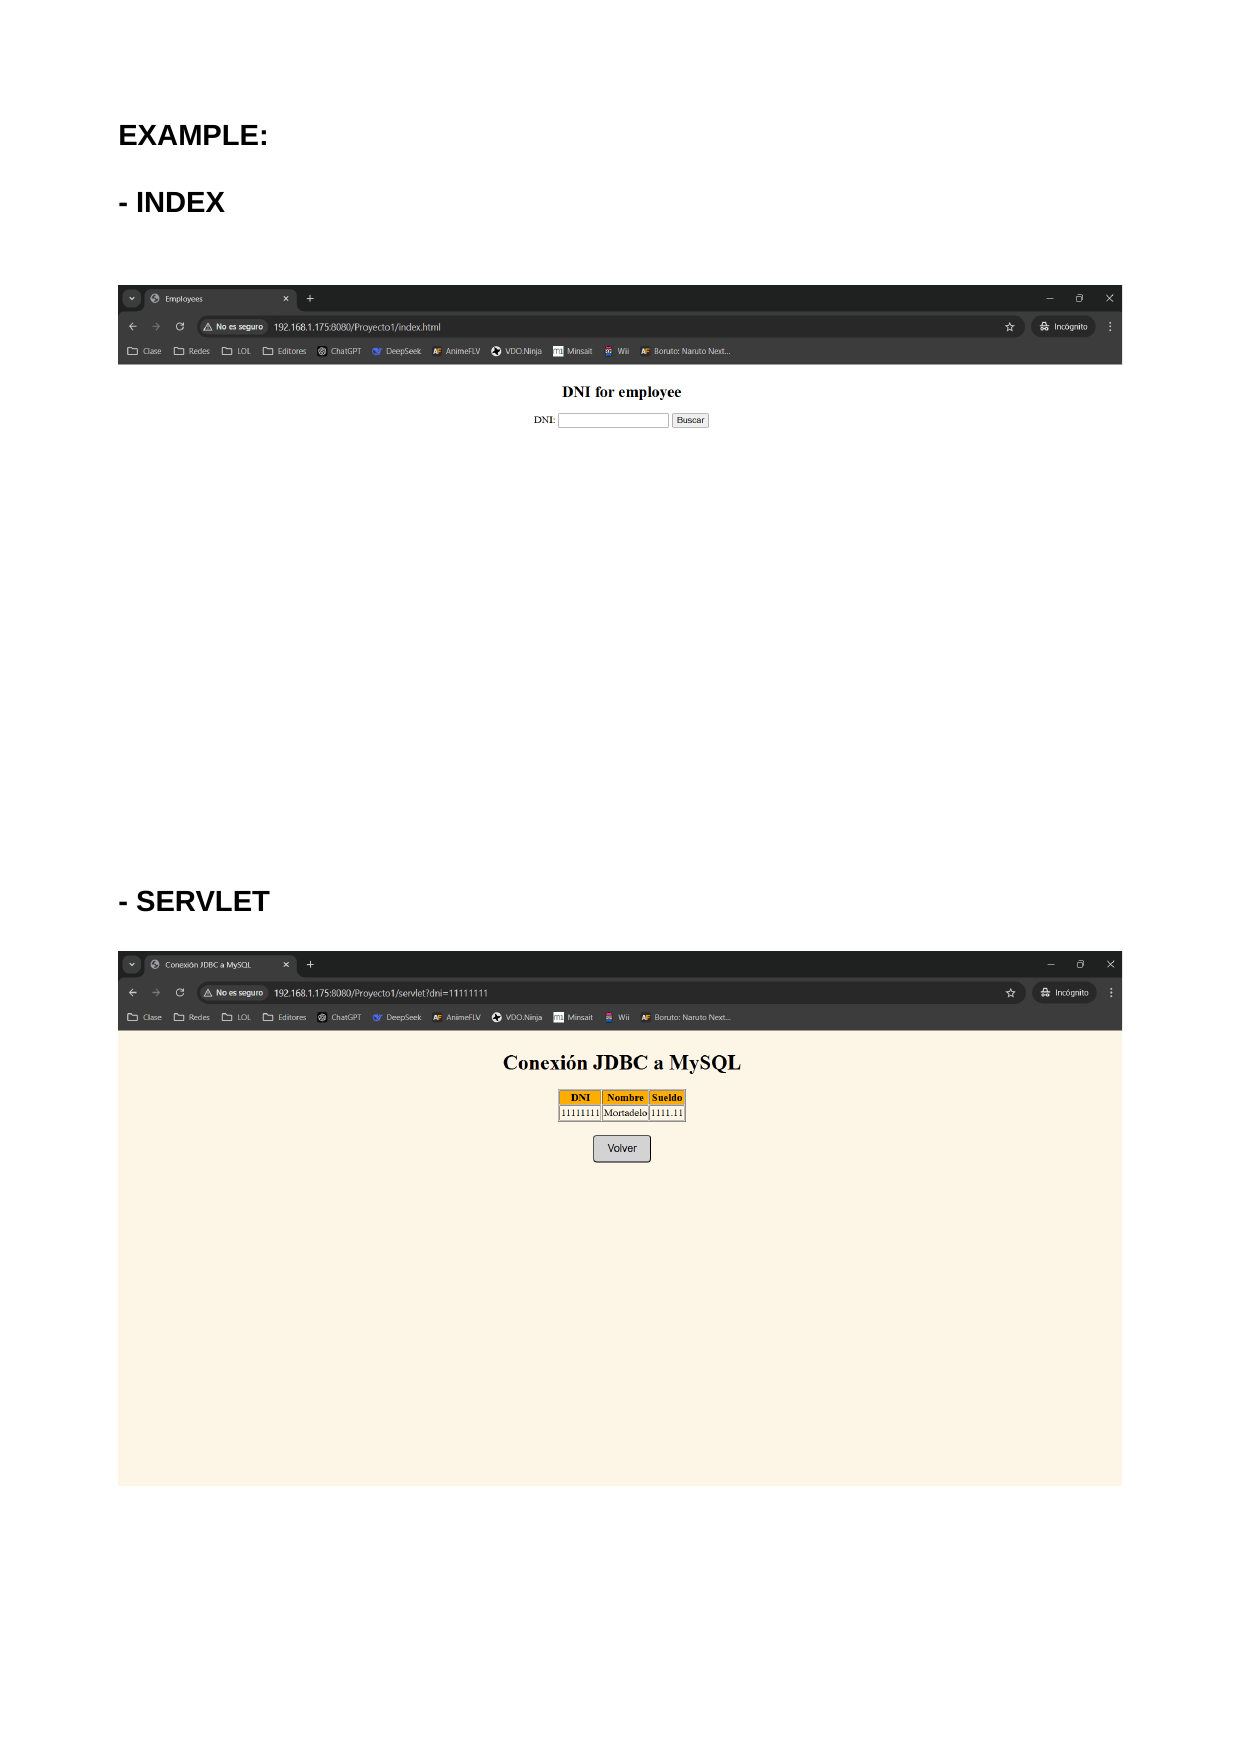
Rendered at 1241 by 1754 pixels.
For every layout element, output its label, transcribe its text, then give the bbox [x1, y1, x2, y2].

picture [118, 285, 1123, 817]
text EXAMPLE: [118, 118, 1122, 152]
text - INDEX [118, 185, 1122, 219]
text - SERVLET [118, 884, 1122, 918]
picture [118, 951, 1123, 1486]
